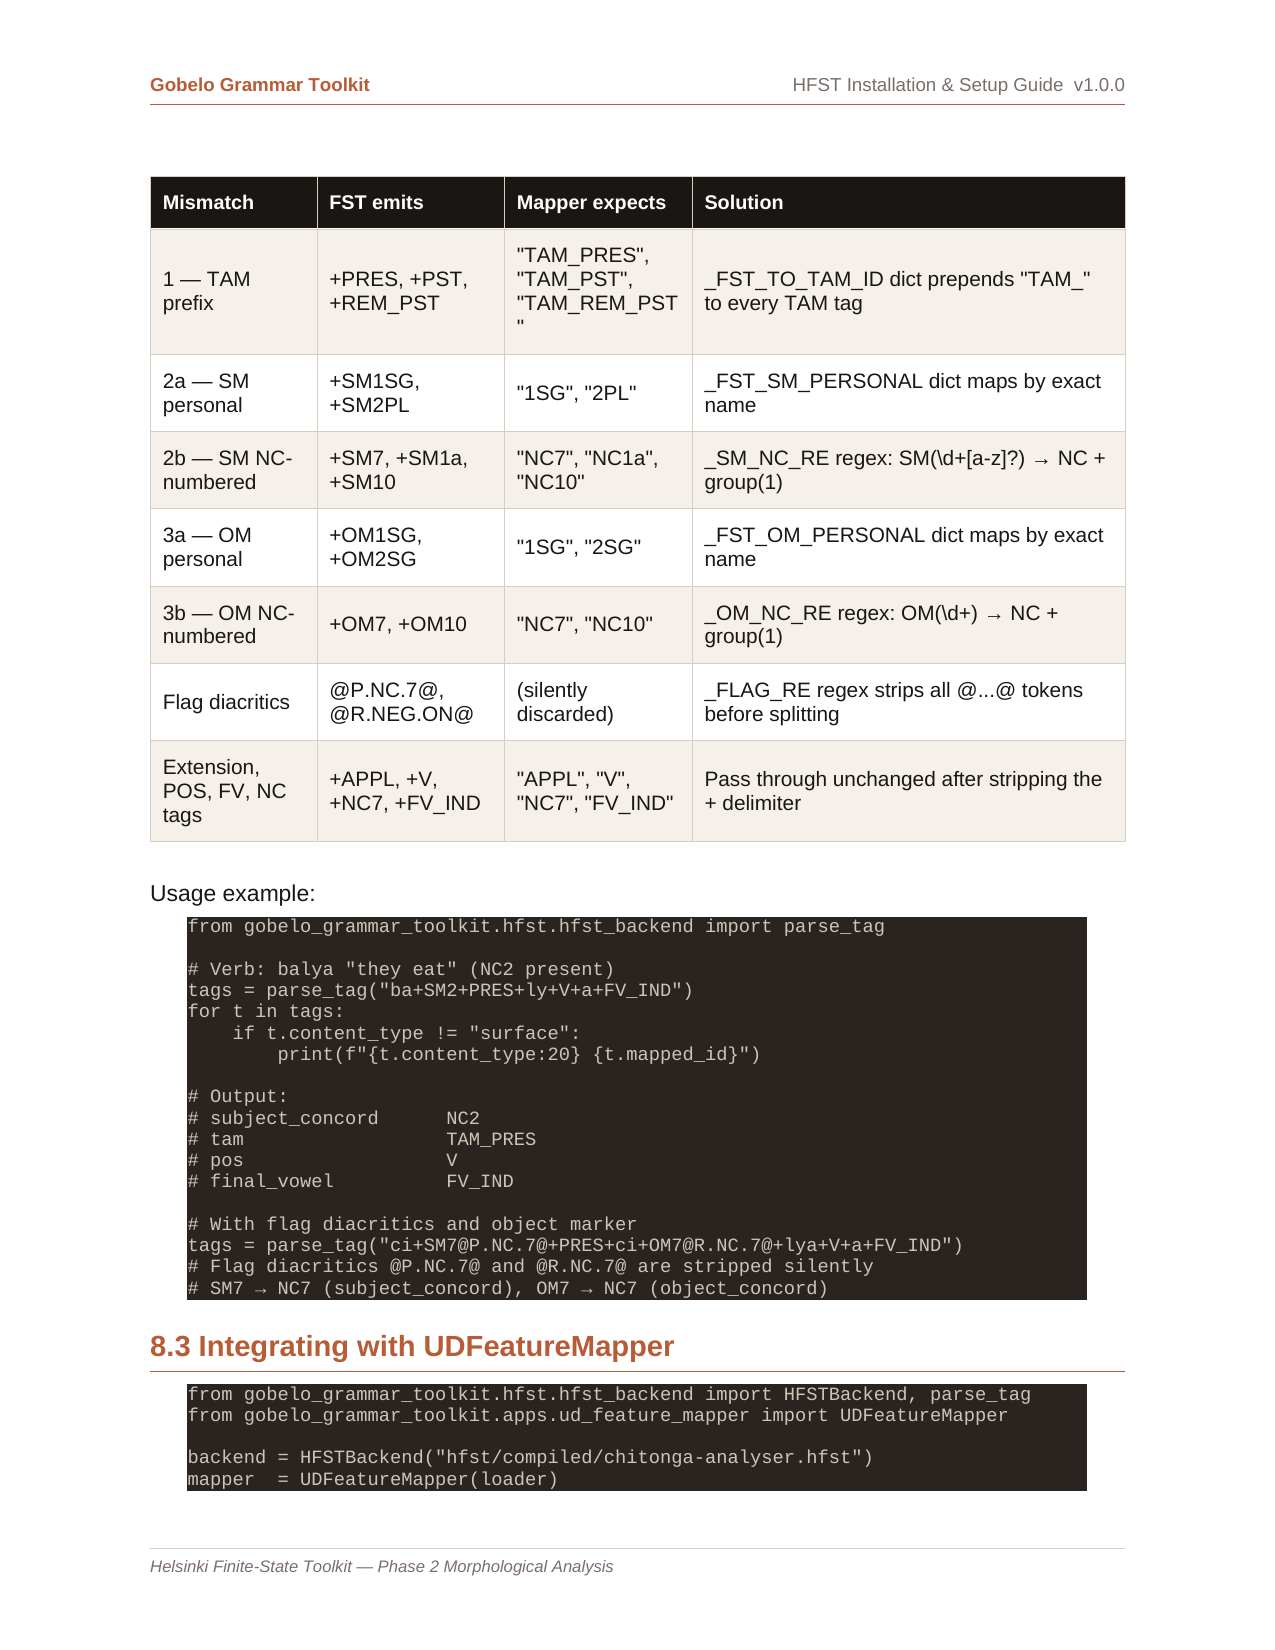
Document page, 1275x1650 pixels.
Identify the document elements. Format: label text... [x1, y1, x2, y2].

table_cell @P.NC.7@, @R.NEG.ON@ [318, 664, 504, 740]
table_cell "TAM_PRES", "TAM_PST", "TAM_REM_PST" [505, 230, 692, 354]
text from gobelo_grammar_toolkit.apps.ud_feature_mapper import UDFeatureMapper [187, 1406, 1087, 1427]
table_cell "APPL", "V", "NC7", "FV_IND" [505, 741, 692, 841]
table_cell +SM1SG, +SM2PL [318, 355, 504, 431]
table_cell _SM_NC_RE regex: SM(\d+[a-z]?) → NC + group(1) [693, 432, 1125, 508]
text mapper = UDFeatureMapper(loader) [187, 1469, 1087, 1491]
table_cell _FLAG_RE regex strips all @...@ tokens before splitting [693, 664, 1125, 740]
text # final_vowel FV_IND [187, 1172, 1087, 1193]
table_cell 3a — OM personal [151, 509, 317, 586]
text tags = parse_tag("ba+SM2+PRES+ly+V+a+FV_IND") [187, 981, 1087, 1002]
table_cell 3b — OM NC-numbered [151, 587, 317, 663]
text for t in tags: [187, 1002, 1087, 1023]
table_header Mapper expects [505, 177, 692, 228]
table_header FST emits [318, 177, 504, 228]
table_cell (silently discarded) [505, 664, 692, 740]
table_cell Extension, POS, FV, NC tags [151, 741, 317, 841]
table_cell 1 — TAM prefix [151, 230, 317, 354]
table_header Mismatch [151, 177, 317, 228]
table_cell _FST_TO_TAM_ID dict prepends "TAM_" to every TAM tag [693, 230, 1125, 354]
table_cell _FST_SM_PERSONAL dict maps by exact name [693, 355, 1125, 431]
text # Output: [187, 1087, 1087, 1108]
table_cell +OM1SG, +OM2SG [318, 509, 504, 586]
table_header Solution [693, 177, 1125, 228]
text from gobelo_grammar_toolkit.hfst.hfst_backend import parse_tag [187, 917, 1087, 938]
table_cell "1SG", "2SG" [505, 509, 692, 586]
text # Flag diacritics @P.NC.7@ and @R.NC.7@ are stripped silently [187, 1257, 1087, 1278]
table_cell Pass through unchanged after stripping the + delimiter [693, 741, 1125, 841]
table_cell +APPL, +V, +NC7, +FV_IND [318, 741, 504, 841]
table_cell "NC7", "NC1a", "NC10" [505, 432, 692, 508]
table_cell +OM7, +OM10 [318, 587, 504, 663]
text # SM7 → NC7 (subject_concord), OM7 → NC7 (object_concord) [187, 1278, 1087, 1300]
text # pos V [187, 1151, 1087, 1172]
text # tam TAM_PRES [187, 1130, 1087, 1151]
table_cell Flag diacritics [151, 664, 317, 740]
text # Verb: balya "they eat" (NC2 present) [187, 960, 1087, 981]
text from gobelo_grammar_toolkit.hfst.hfst_backend import HFSTBackend, parse_tag [187, 1384, 1087, 1406]
table_cell _OM_NC_RE regex: OM(\d+) → NC + group(1) [693, 587, 1125, 663]
table_cell "1SG", "2PL" [505, 355, 692, 431]
text if t.content_type != "surface": [187, 1023, 1087, 1045]
text # subject_concord NC2 [187, 1108, 1087, 1130]
table_cell +PRES, +PST, +REM_PST [318, 230, 504, 354]
subtitle 8.3 Integrating with UDFeatureMapper [150, 1329, 1125, 1371]
text tags = parse_tag("ci+SM7@P.NC.7@+PRES+ci+OM7@R.NC.7@+lya+V+a+FV_IND") [187, 1236, 1087, 1257]
table_cell _FST_OM_PERSONAL dict maps by exact name [693, 509, 1125, 586]
text print(f"{t.content_type:20} {t.mapped_id}") [187, 1045, 1087, 1066]
text backend = HFSTBackend("hfst/compiled/chitonga-analyser.hfst") [187, 1448, 1087, 1469]
table_cell +SM7, +SM1a, +SM10 [318, 432, 504, 508]
table_cell 2a — SM personal [151, 355, 317, 431]
table_cell 2b — SM NC-numbered [151, 432, 317, 508]
text # With flag diacritics and object marker [187, 1215, 1087, 1236]
text Usage example: [150, 880, 1125, 907]
table_cell "NC7", "NC10" [505, 587, 692, 663]
